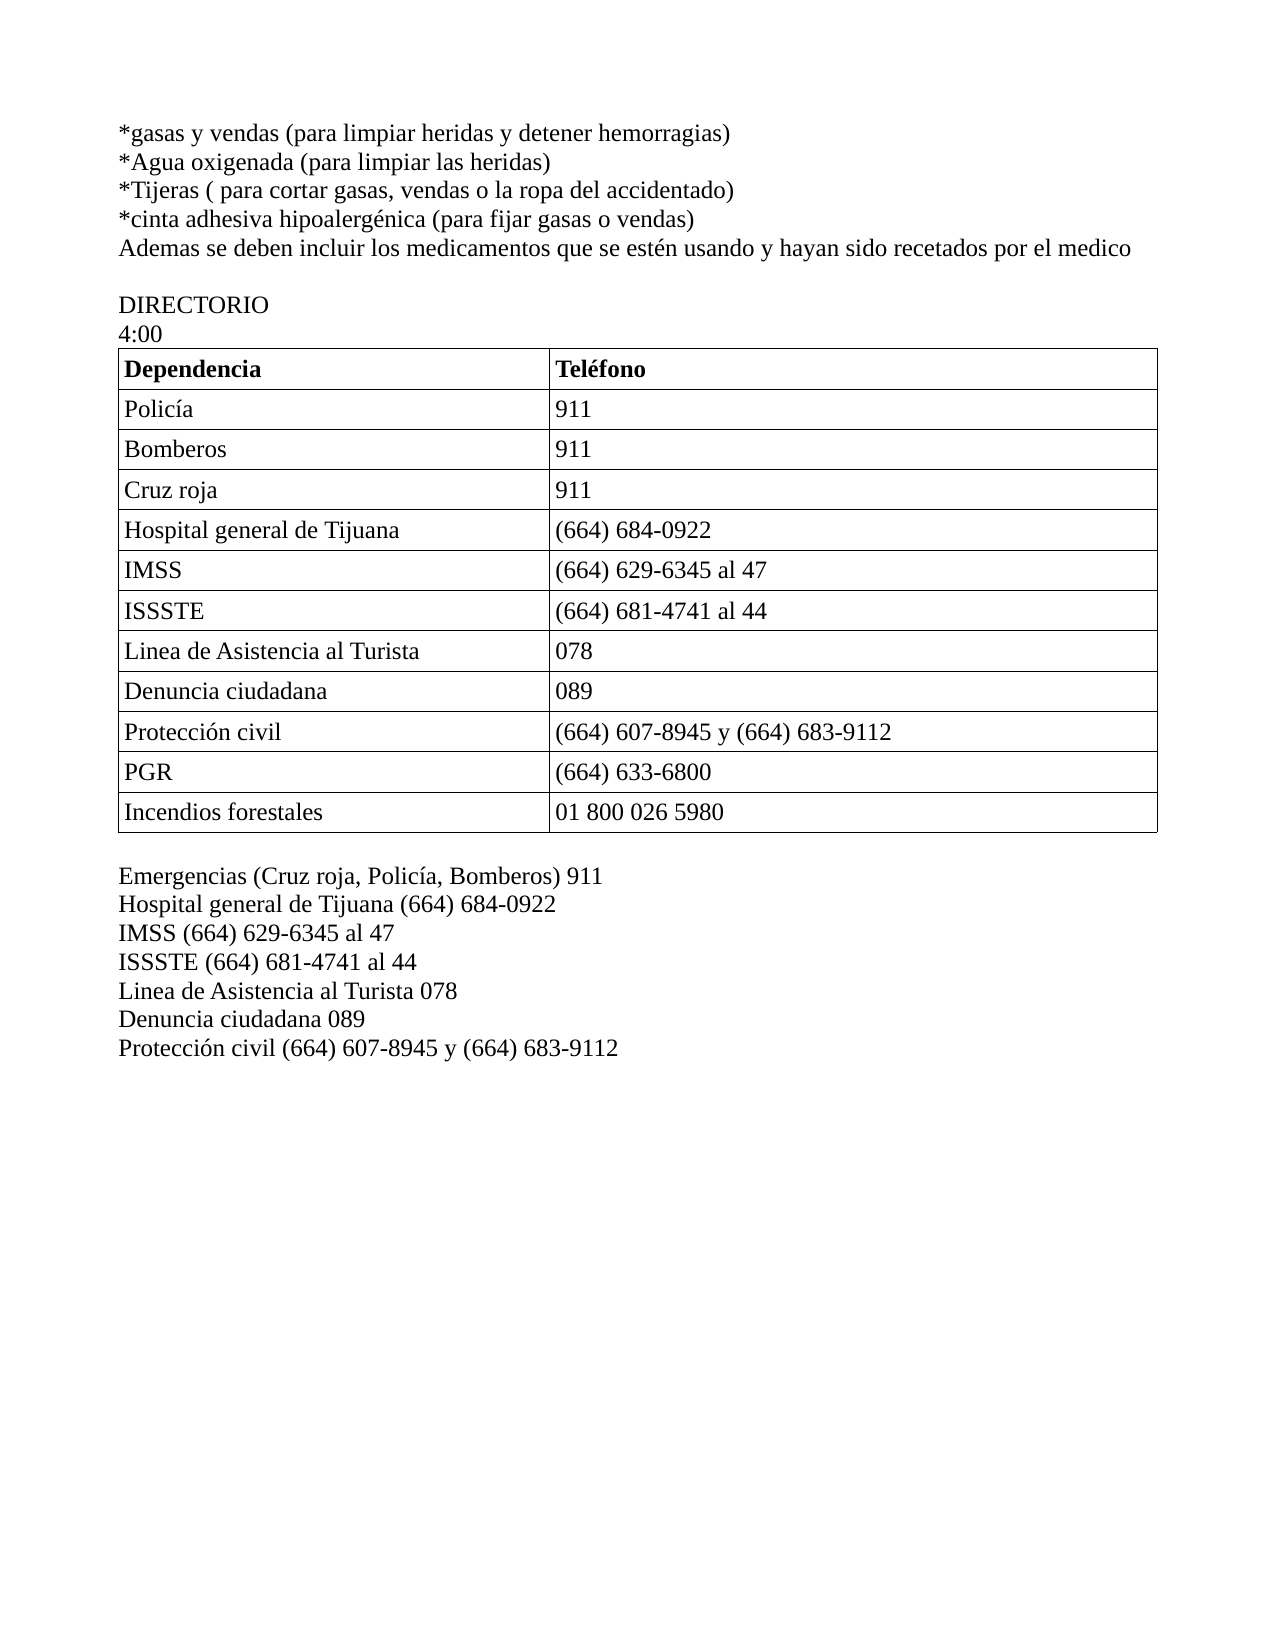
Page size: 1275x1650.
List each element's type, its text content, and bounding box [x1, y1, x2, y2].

table_cell 911 [550, 470, 1157, 509]
table_cell Bomberos [119, 430, 549, 469]
text ISSSTE (664) 681-4741 al 44 [118, 947, 1157, 976]
text Linea de Asistencia al Turista 078 [118, 976, 1157, 1004]
text Protección civil (664) 607-8945 y (664) 683-9112 [118, 1033, 1157, 1062]
table_header Teléfono [550, 349, 1157, 388]
table_cell Incendios forestales [119, 793, 549, 832]
table_cell ISSSTE [119, 591, 549, 630]
table_header Dependencia [119, 349, 549, 388]
table_cell IMSS [119, 551, 549, 590]
text 4:00 [118, 319, 1157, 348]
table_cell (664) 633-6800 [550, 752, 1157, 792]
table_cell PGR [119, 752, 549, 792]
table_cell Hospital general de Tijuana [119, 510, 549, 550]
table_cell 911 [550, 390, 1157, 429]
table_cell 911 [550, 430, 1157, 469]
table_cell (664) 681-4741 al 44 [550, 591, 1157, 630]
text IMSS (664) 629-6345 al 47 [118, 918, 1157, 947]
table_cell (664) 629-6345 al 47 [550, 551, 1157, 590]
table_cell (664) 607-8945 y (664) 683-9112 [550, 712, 1157, 751]
text DIRECTORIO [118, 291, 1157, 319]
text Hospital general de Tijuana (664) 684-0922 [118, 889, 1157, 918]
table_cell Cruz roja [119, 470, 549, 509]
table_cell Protección civil [119, 712, 549, 751]
text *Agua oxigenada (para limpiar las heridas) [118, 147, 1157, 176]
table_cell (664) 684-0922 [550, 510, 1157, 550]
text Denuncia ciudadana 089 [118, 1004, 1157, 1033]
table_cell 078 [550, 631, 1157, 671]
text *Tijeras ( para cortar gasas, vendas o la ropa del accidentado) [118, 176, 1157, 204]
text *cinta adhesiva hipoalergénica (para fijar gasas o vendas) [118, 204, 1157, 233]
text Ademas se deben incluir los medicamentos que se estén usando y hayan sido recetados por el medico [118, 233, 1157, 262]
table_cell 01 800 026 5980 [550, 793, 1157, 832]
text Emergencias (Cruz roja, Policía, Bomberos) 911 [118, 861, 1157, 889]
table_cell Denuncia ciudadana [119, 672, 549, 711]
text *gasas y vendas (para limpiar heridas y detener hemorragias) [118, 118, 1157, 147]
table_cell Policía [119, 390, 549, 429]
table_cell 089 [550, 672, 1157, 711]
table_cell Linea de Asistencia al Turista [119, 631, 549, 671]
